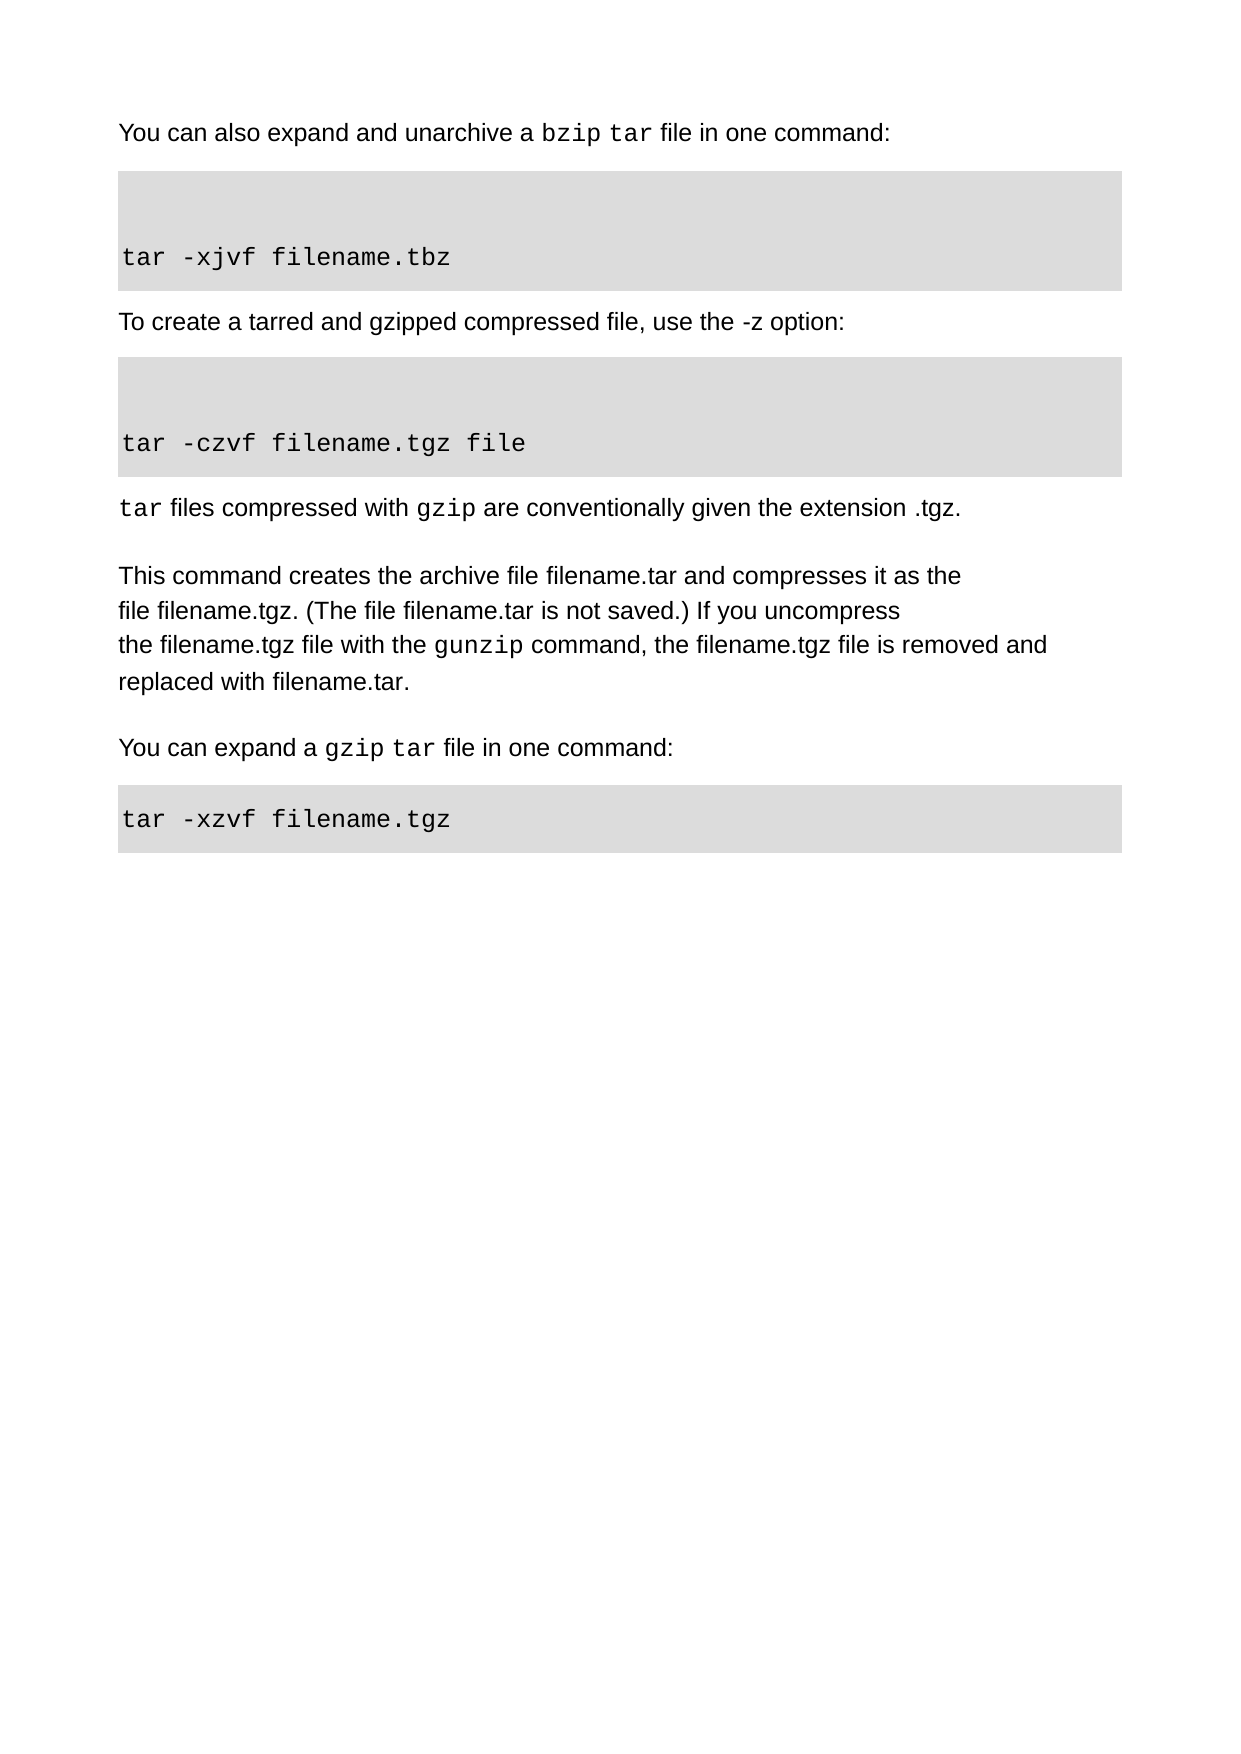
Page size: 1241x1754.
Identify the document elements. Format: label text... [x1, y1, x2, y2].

text You can also expand and unarchive a bzip tar file in one command: [118, 118, 1122, 149]
table_header tar -xzvf filename.tgz [118, 785, 1122, 853]
text tar files compressed with gzip are conventionally given the extension .tgz. [118, 493, 1122, 524]
text To create a tarred and gzipped compressed file, use the -z option: [118, 307, 1122, 336]
text This command creates the archive file filename.tar and compresses it as the file filename.tgz. (The file filename.tar is not saved.) If you uncompress the filename.tgz file with the gunzip command, the filename.tgz file is removed and replaced with filename.tar. [118, 561, 1122, 696]
table_header tar -xjvf filename.tbz [118, 171, 1122, 291]
text You can expand a gzip tar file in one command: [118, 732, 1122, 763]
table_header tar -czvf filename.tgz file [118, 357, 1122, 477]
